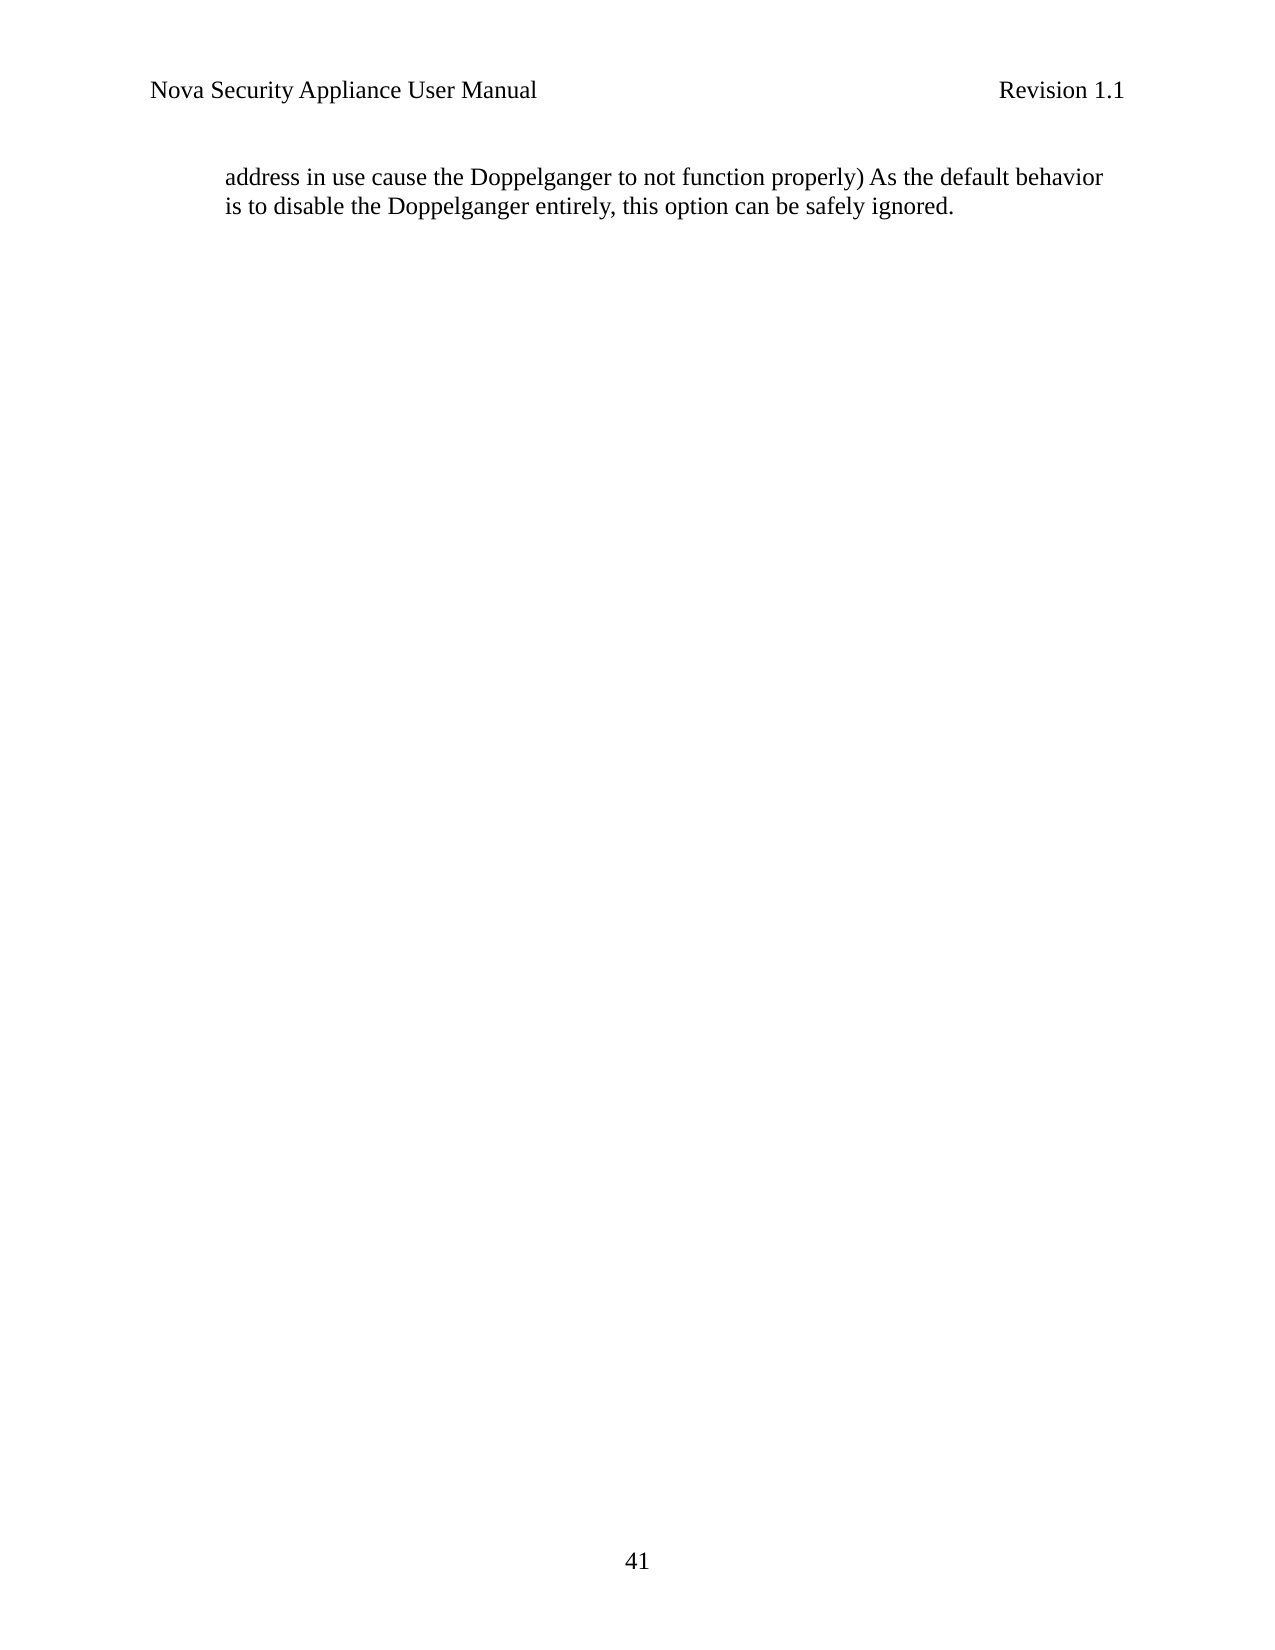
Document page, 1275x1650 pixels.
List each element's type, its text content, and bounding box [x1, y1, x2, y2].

list address in use cause the Doppelganger to not function properly) As the default behavior is to disable the Doppelganger entirely, this option can be safely ignored. [187, 162, 1125, 219]
